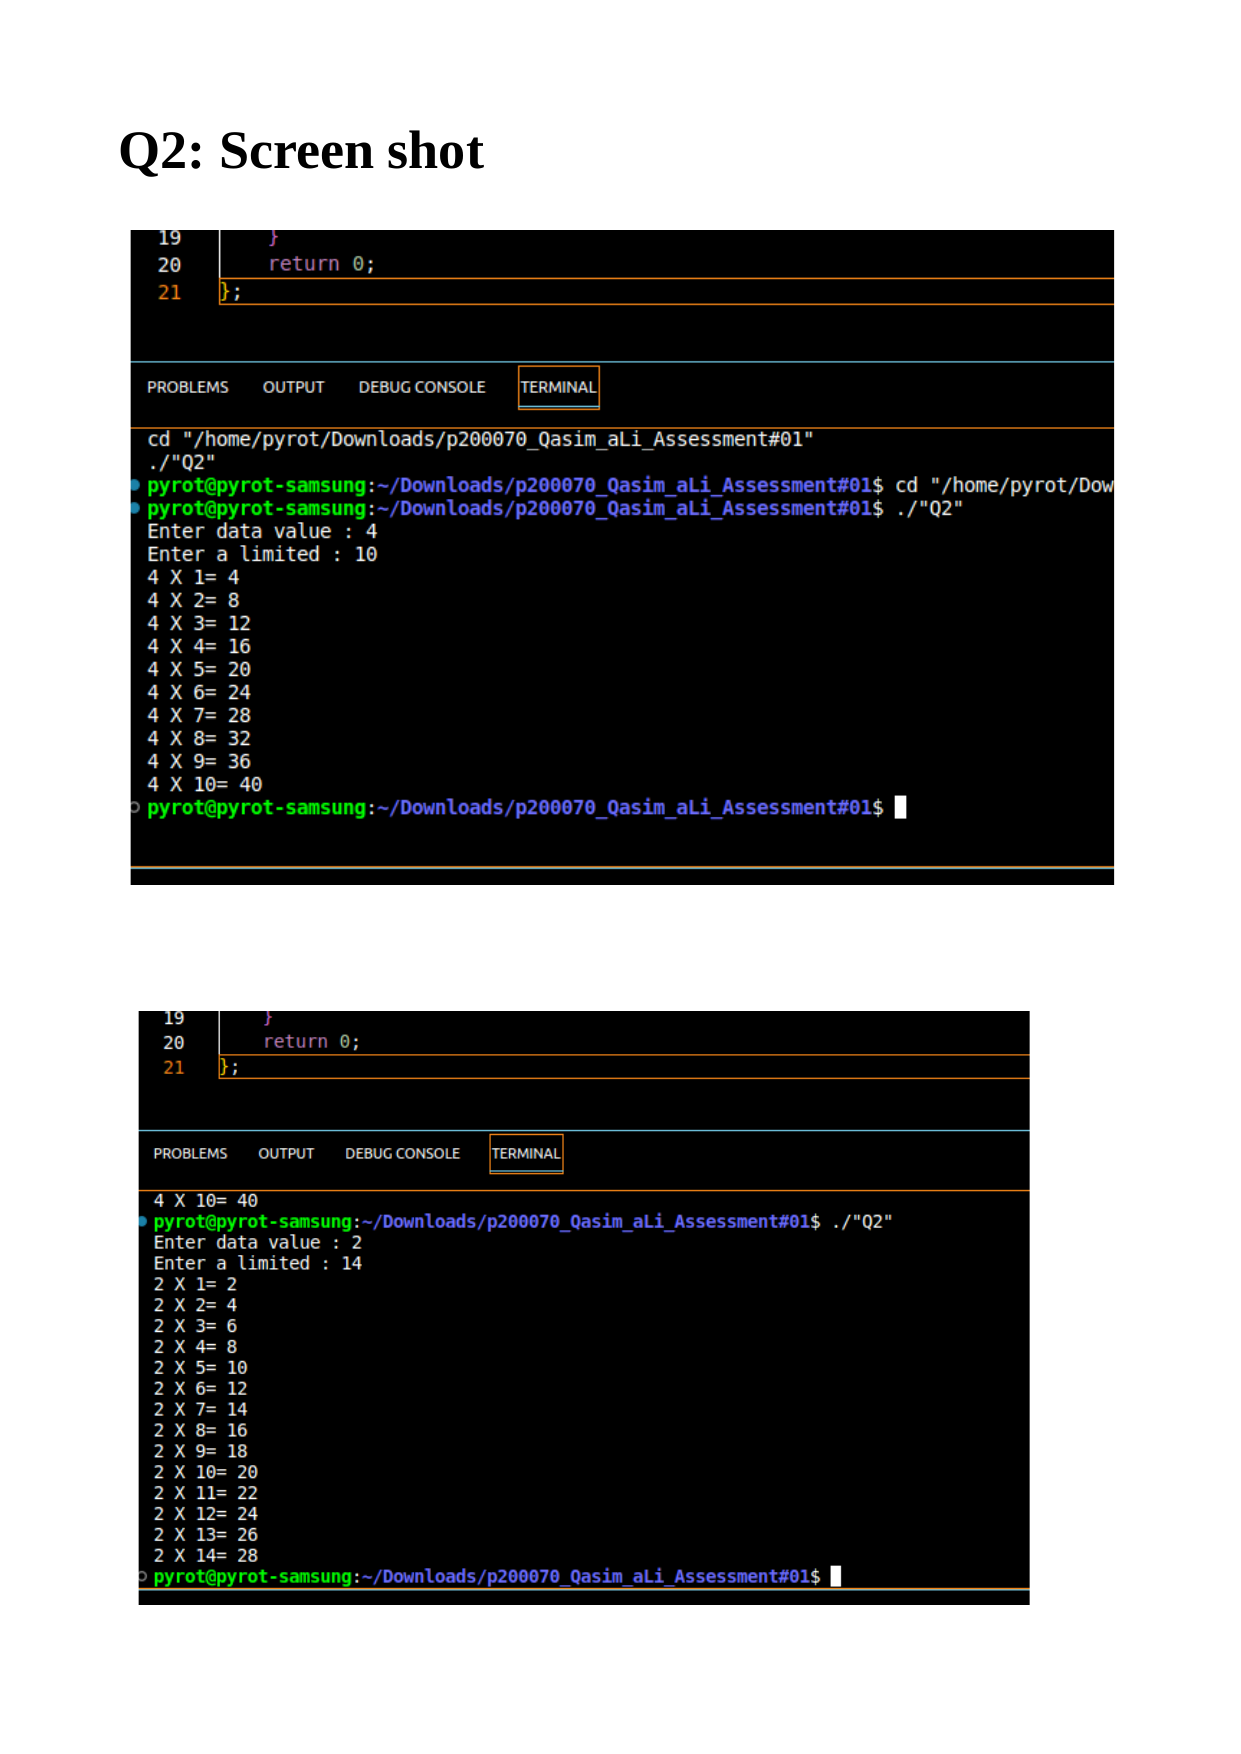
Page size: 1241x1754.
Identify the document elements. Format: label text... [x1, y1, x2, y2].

text Q2: Screen shot [118, 118, 1122, 180]
picture [130, 230, 1115, 885]
picture [138, 1011, 1030, 1605]
